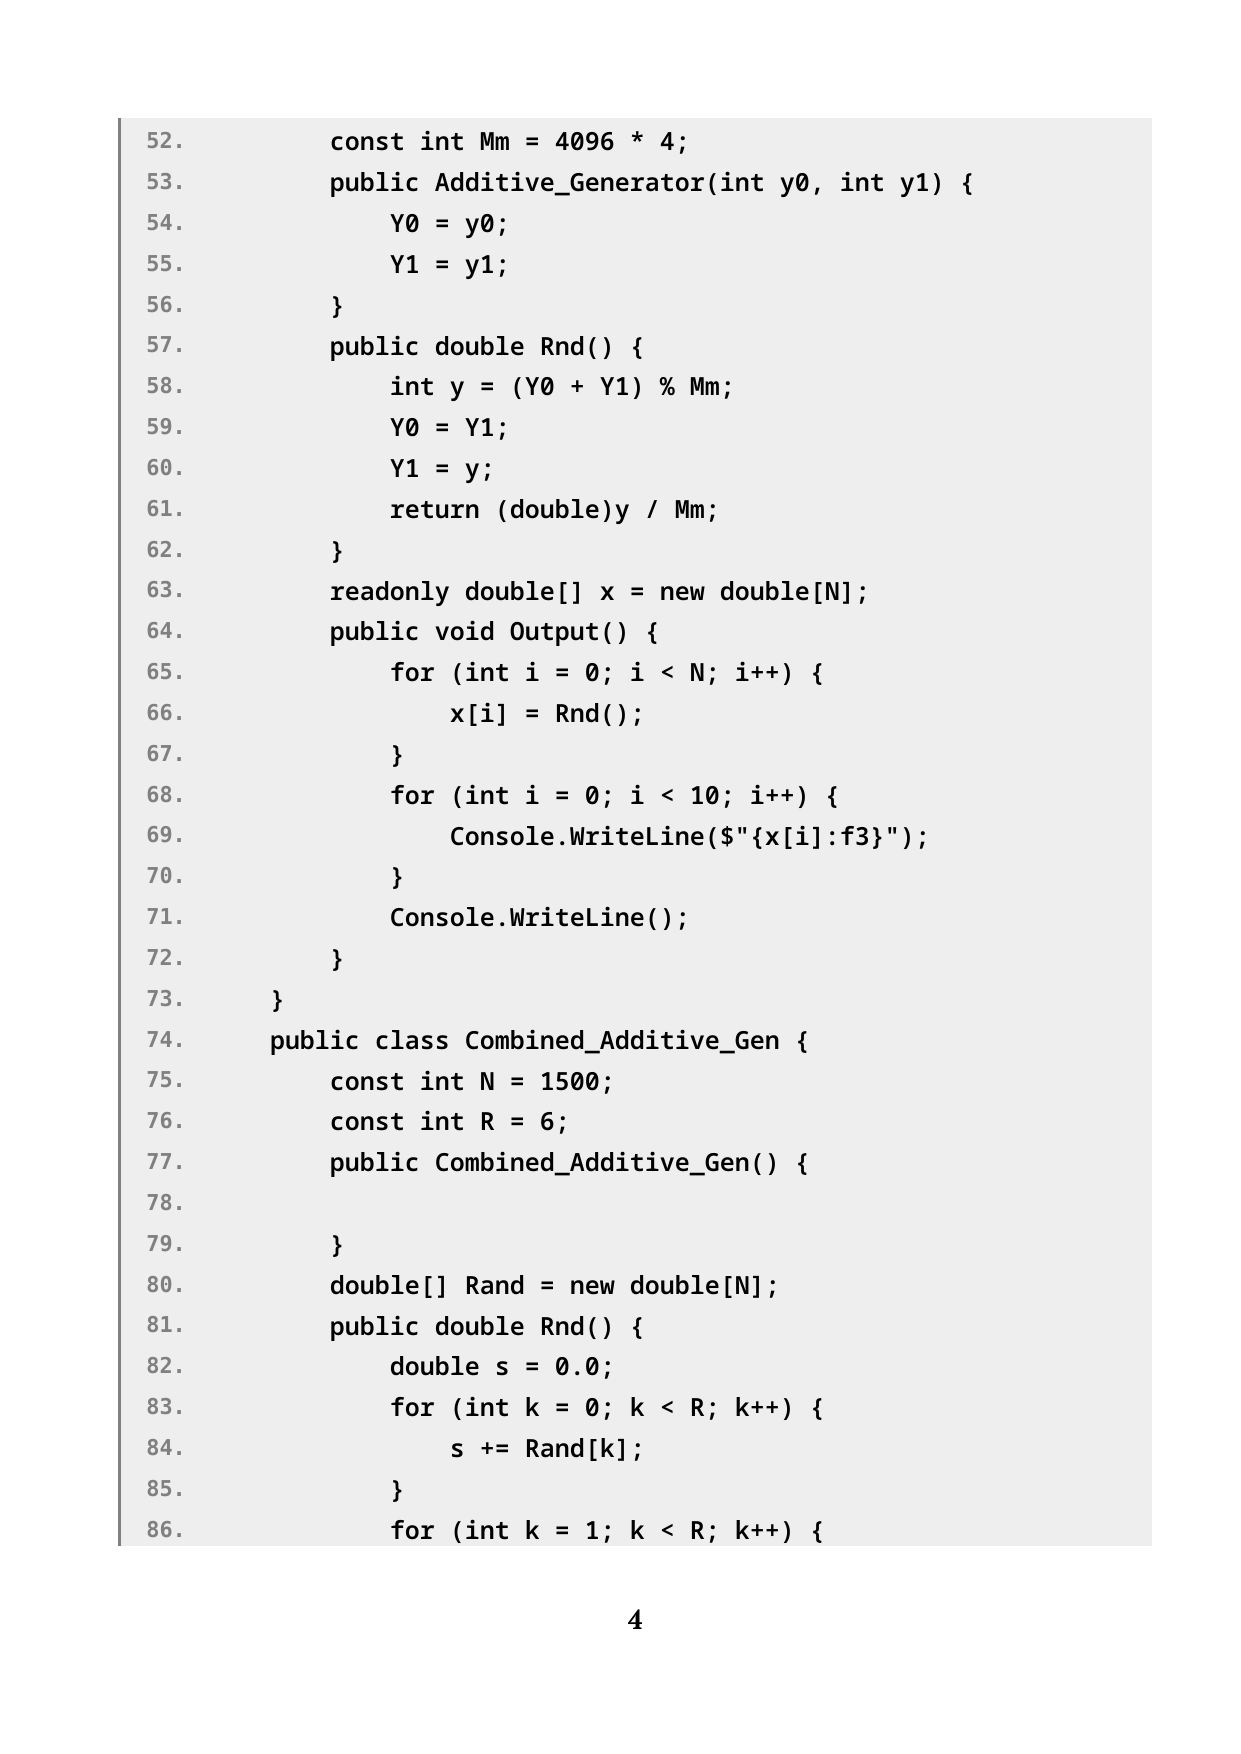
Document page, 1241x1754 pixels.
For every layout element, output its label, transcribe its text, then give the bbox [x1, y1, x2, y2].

list } [121, 853, 1152, 893]
list x[i] = Rnd(); [121, 690, 1152, 730]
list } [121, 281, 1152, 321]
list Console.WriteLine(); [121, 894, 1152, 934]
list double[] Rand = new double[N]; [121, 1261, 1152, 1301]
list return (double)y / Mm; [121, 486, 1152, 526]
list } [121, 976, 1152, 1016]
list public double Rnd() { [121, 1302, 1152, 1342]
list for (int i = 0; i < 10; i++) { [121, 771, 1152, 811]
list } [121, 526, 1152, 566]
list double s = 0.0; [121, 1343, 1152, 1383]
list Y0 = Y1; [121, 404, 1152, 444]
list Y0 = y0; [121, 200, 1152, 240]
list const int N = 1500; [121, 1057, 1152, 1097]
list for (int i = 0; i < N; i++) { [121, 649, 1152, 689]
list Console.WriteLine($"{x[i]:f3}"); [121, 812, 1152, 852]
list readonly double[] x = new double[N]; [121, 567, 1152, 607]
list public class Combined_Additive_Gen { [121, 1016, 1152, 1056]
list for (int k = 1; k < R; k++) { [121, 1506, 1152, 1546]
list public void Output() { [121, 608, 1152, 648]
list public Combined_Additive_Gen() { [121, 1139, 1152, 1179]
list s += Rand[k]; [121, 1425, 1152, 1465]
list for (int k = 0; k < R; k++) { [121, 1384, 1152, 1424]
list Y1 = y1; [121, 241, 1152, 281]
list public Additive_Generator(int y0, int y1) { [121, 159, 1152, 199]
list int y = (Y0 + Y1) % Mm; [121, 363, 1152, 403]
list const int R = 6; [121, 1098, 1152, 1138]
list const int Mm = 4096 * 4; [121, 118, 1152, 158]
list } [121, 1466, 1152, 1506]
list public double Rnd() { [121, 322, 1152, 362]
list } [121, 935, 1152, 975]
list } [121, 731, 1152, 771]
list Y1 = y; [121, 445, 1152, 485]
list } [121, 1221, 1152, 1261]
